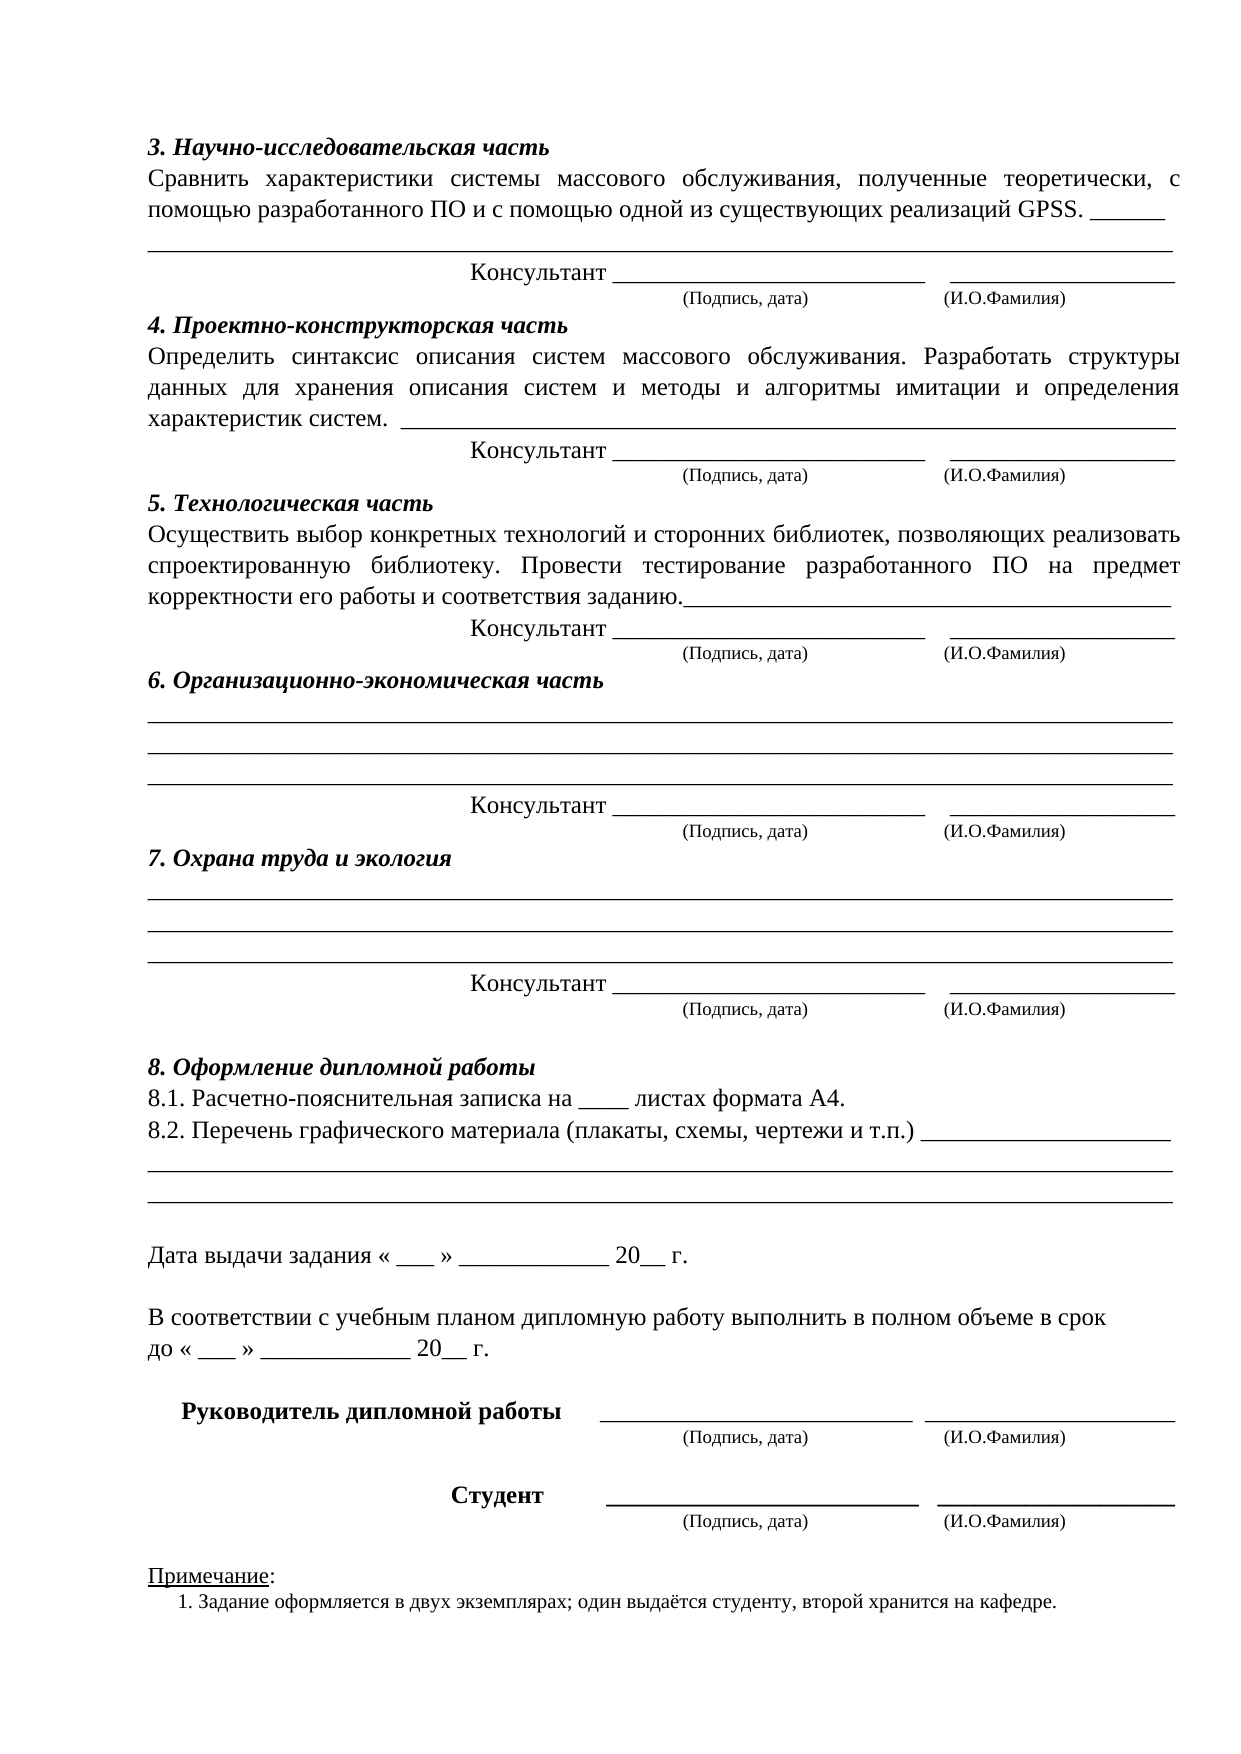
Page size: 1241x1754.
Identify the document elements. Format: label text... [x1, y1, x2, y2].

text В соответствии с учебным планом дипломную работу выполнить в полном объеме в срок [148, 1301, 1181, 1332]
text 5. Технологическая часть [148, 486, 1181, 517]
text __________________________________________________________________________________ [148, 224, 1181, 255]
text Примечание: [148, 1562, 1181, 1589]
text Студент _________________________ ___________________ [148, 1478, 1181, 1510]
text Сравнить характеристики системы массового обслуживания, полученные теоретически, с помощью разработанного ПО и с помощью одной из существующих реализаций GPSS. ______ [148, 162, 1181, 224]
text __________________________________________________________________________________ [148, 1176, 1181, 1207]
text __________________________________________________________________________________ [148, 1144, 1181, 1176]
text 6. Организационно-экономическая часть [148, 664, 1181, 695]
text Руководитель дипломной работы _________________________ ____________________ [148, 1394, 1181, 1426]
text Консультант _________________________ __________________ [148, 967, 1181, 998]
text 8.1. Расчетно-пояснительная записка на ____ листах формата А4. [148, 1082, 1181, 1113]
text __________________________________________________________________________________ [148, 757, 1181, 789]
text Осуществить выбор конкретных технологий и сторонних библиотек, позволяющих реализовать спроектированную библиотеку. Провести тестирование разработанного ПО на предмет корректности его работы и соответствия заданию._______________________________________ [148, 517, 1181, 611]
text (Подпись, дата) (И.О.Фамилия) [148, 820, 1122, 842]
text Консультант _________________________ __________________ [148, 255, 1181, 287]
text Определить синтаксис описания систем массового обслуживания. Разработать структуры данных для хранения описания систем и методы и алгоритмы имитации и определения характеристик систем. ______________________________________________________________ [148, 339, 1181, 433]
text __________________________________________________________________________________ [148, 904, 1181, 935]
text (Подпись, дата) (И.О.Фамилия) [148, 642, 1122, 664]
text Консультант _________________________ __________________ [148, 789, 1181, 820]
text 4. Проектно-конструкторская часть [148, 308, 1181, 339]
text 8. Оформление дипломной работы [148, 1051, 1181, 1082]
text (Подпись, дата) (И.О.Фамилия) [148, 464, 1122, 486]
text (Подпись, дата) (И.О.Фамилия) [148, 1426, 1122, 1447]
text 1. Задание оформляется в двух экземплярах; один выдаётся студенту, второй хранится на кафедре. [177, 1589, 1181, 1613]
text 7. Охрана труда и экология [148, 842, 1181, 873]
text Дата выдачи задания « ___ » ____________ 20__ г. [148, 1238, 1181, 1269]
text 8.2. Перечень графического материала (плакаты, схемы, чертежи и т.п.) ____________________ [148, 1113, 1181, 1144]
text __________________________________________________________________________________ [148, 695, 1181, 726]
text Консультант _________________________ __________________ [148, 611, 1181, 642]
text (Подпись, дата) (И.О.Фамилия) [148, 287, 1122, 308]
text Консультант _________________________ __________________ [148, 433, 1181, 464]
text __________________________________________________________________________________ [148, 935, 1181, 967]
text __________________________________________________________________________________ [148, 873, 1181, 904]
text (Подпись, дата) (И.О.Фамилия) [148, 1510, 1122, 1531]
text __________________________________________________________________________________ [148, 726, 1181, 757]
text (Подпись, дата) (И.О.Фамилия) [148, 998, 1122, 1019]
text 3. Научно-исследовательская часть [148, 130, 1181, 162]
text до « ___ » ____________ 20__ г. [148, 1332, 1181, 1363]
